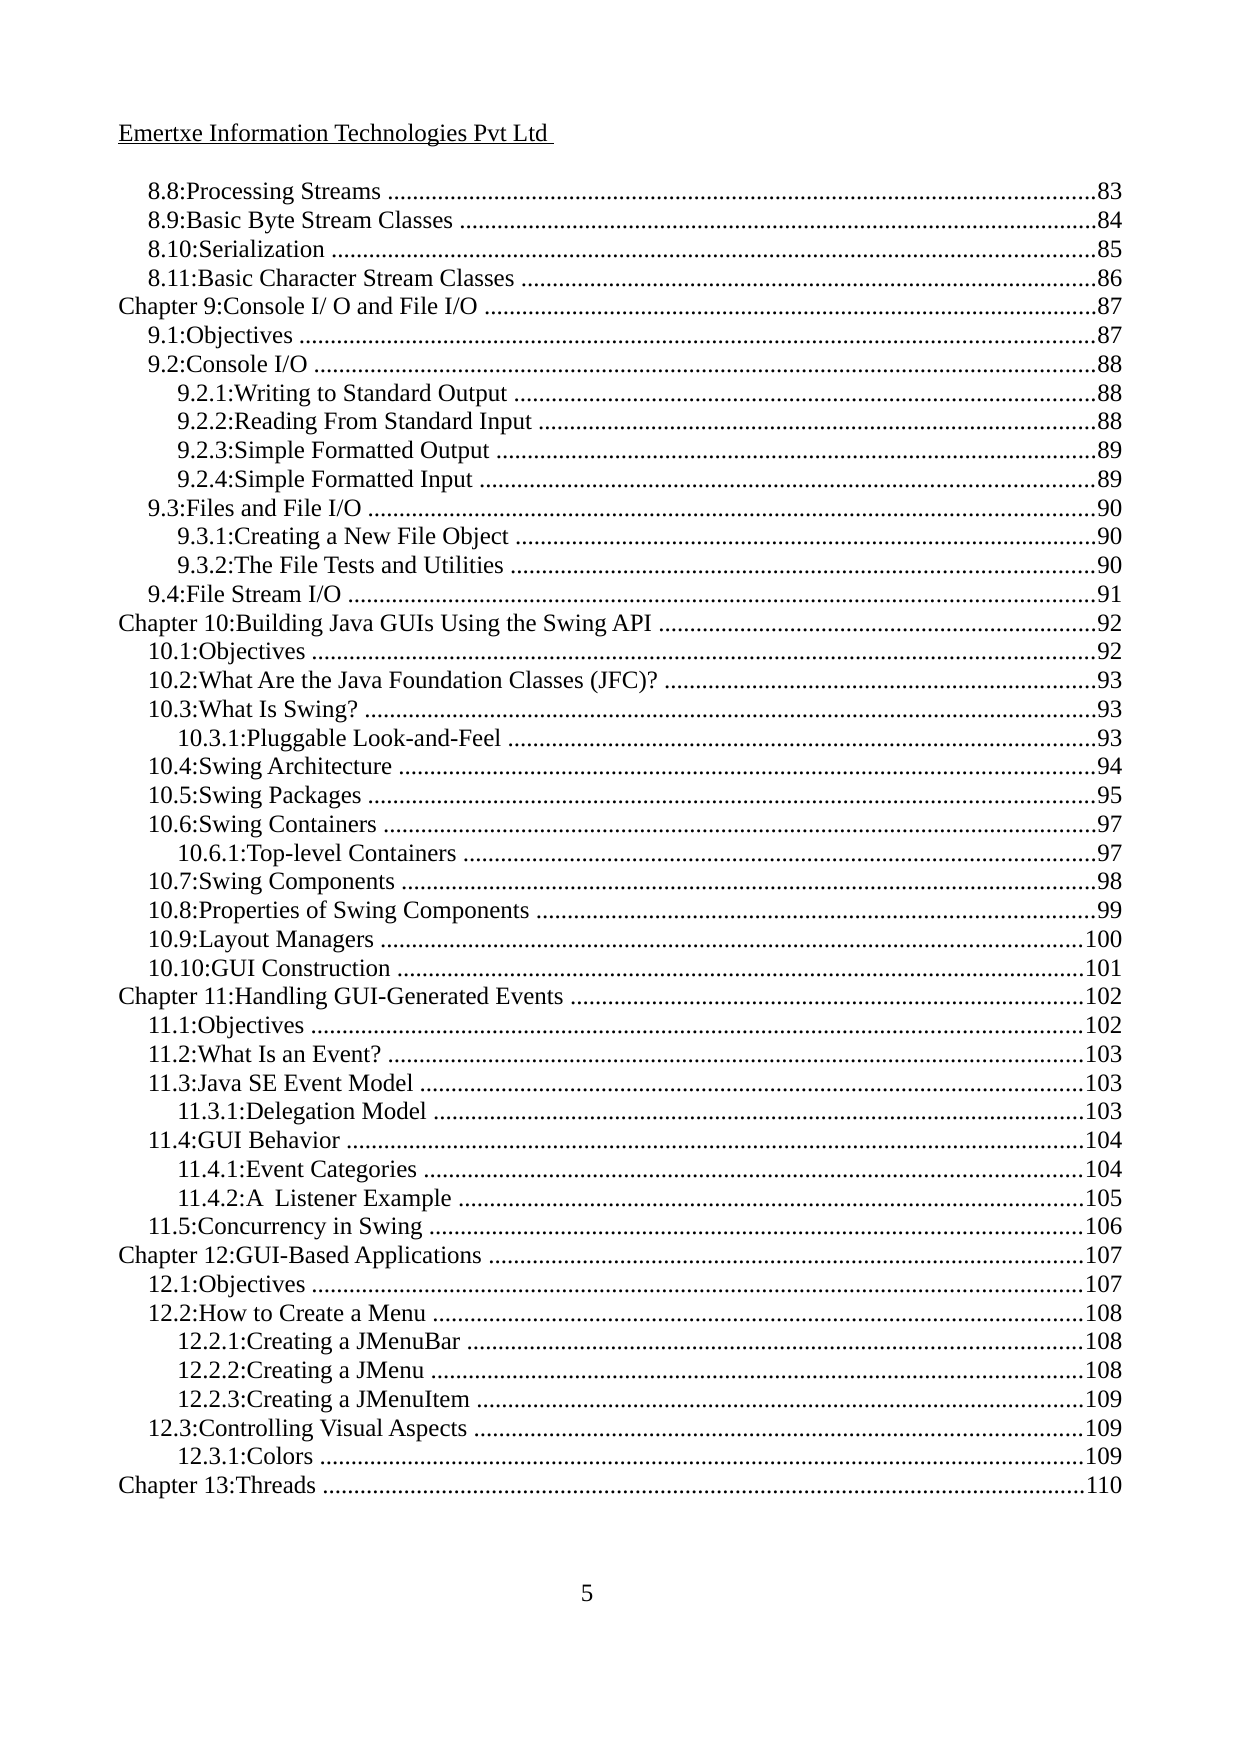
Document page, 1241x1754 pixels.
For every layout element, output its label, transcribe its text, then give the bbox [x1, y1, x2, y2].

text 10.1:Objectives 92 [148, 636, 1122, 665]
text 9.4:File Stream I/O 91 [148, 579, 1122, 608]
text 11.4:GUI Behavior 104 [148, 1125, 1122, 1154]
text 9.3.1:Creating a New File Object 90 [177, 521, 1122, 550]
text 10.9:Layout Managers 100 [148, 924, 1122, 953]
text 12.1:Objectives 107 [148, 1269, 1122, 1298]
text 11.2:What Is an Event? 103 [148, 1039, 1122, 1068]
text 9.3.2:The File Tests and Utilities 90 [177, 550, 1122, 579]
text Chapter 13:Threads 110 [118, 1470, 1122, 1499]
text 10.10:GUI Construction 101 [148, 953, 1122, 981]
text 9.2.1:Writing to Standard Output 88 [177, 378, 1122, 406]
text 10.6.1:Top-level Containers 97 [177, 838, 1122, 866]
text Chapter 9:Console I/ O and File I/O 87 [118, 291, 1122, 320]
text 9.2:Console I/O 88 [148, 349, 1122, 378]
text 10.2:What Are the Java Foundation Classes (JFC)? 93 [148, 665, 1122, 694]
text 8.10:Serialization 85 [148, 234, 1122, 263]
text 12.2:How to Create a Menu 108 [148, 1298, 1122, 1326]
text 12.3:Controlling Visual Aspects 109 [148, 1413, 1122, 1441]
text 8.11:Basic Character Stream Classes 86 [148, 263, 1122, 291]
text 11.5:Concurrency in Swing 106 [148, 1211, 1122, 1240]
text 11.4.1:Event Categories 104 [177, 1154, 1122, 1183]
text 11.4.2:A Listener Example 105 [177, 1183, 1122, 1211]
text 9.2.2:Reading From Standard Input 88 [177, 406, 1122, 435]
text 9.2.4:Simple Formatted Input 89 [177, 464, 1122, 493]
text Chapter 12:GUI-Based Applications 107 [118, 1240, 1122, 1269]
text 10.3:What Is Swing? 93 [148, 694, 1122, 723]
text 12.2.2:Creating a JMenu 108 [177, 1355, 1122, 1384]
text 8.8:Processing Streams 83 [148, 176, 1122, 205]
text 10.6:Swing Containers 97 [148, 809, 1122, 838]
text 10.7:Swing Components 98 [148, 866, 1122, 895]
text 11.1:Objectives 102 [148, 1010, 1122, 1039]
text 12.3.1:Colors 109 [177, 1441, 1122, 1470]
text 10.5:Swing Packages 95 [148, 780, 1122, 809]
text 11.3.1:Delegation Model 103 [177, 1096, 1122, 1125]
text 9.3:Files and File I/O 90 [148, 493, 1122, 521]
text 10.8:Properties of Swing Components 99 [148, 895, 1122, 924]
text 9.2.3:Simple Formatted Output 89 [177, 435, 1122, 464]
text 12.2.3:Creating a JMenuItem 109 [177, 1384, 1122, 1413]
text Chapter 11:Handling GUI-Generated Events 102 [118, 981, 1122, 1010]
text 12.2.1:Creating a JMenuBar 108 [177, 1326, 1122, 1355]
text 9.1:Objectives 87 [148, 320, 1122, 349]
text 10.3.1:Pluggable Look-and-Feel 93 [177, 723, 1122, 751]
text 8.9:Basic Byte Stream Classes 84 [148, 205, 1122, 234]
text 10.4:Swing Architecture 94 [148, 751, 1122, 780]
text 11.3:Java SE Event Model 103 [148, 1068, 1122, 1096]
text Chapter 10:Building Java GUIs Using the Swing API 92 [118, 608, 1122, 636]
